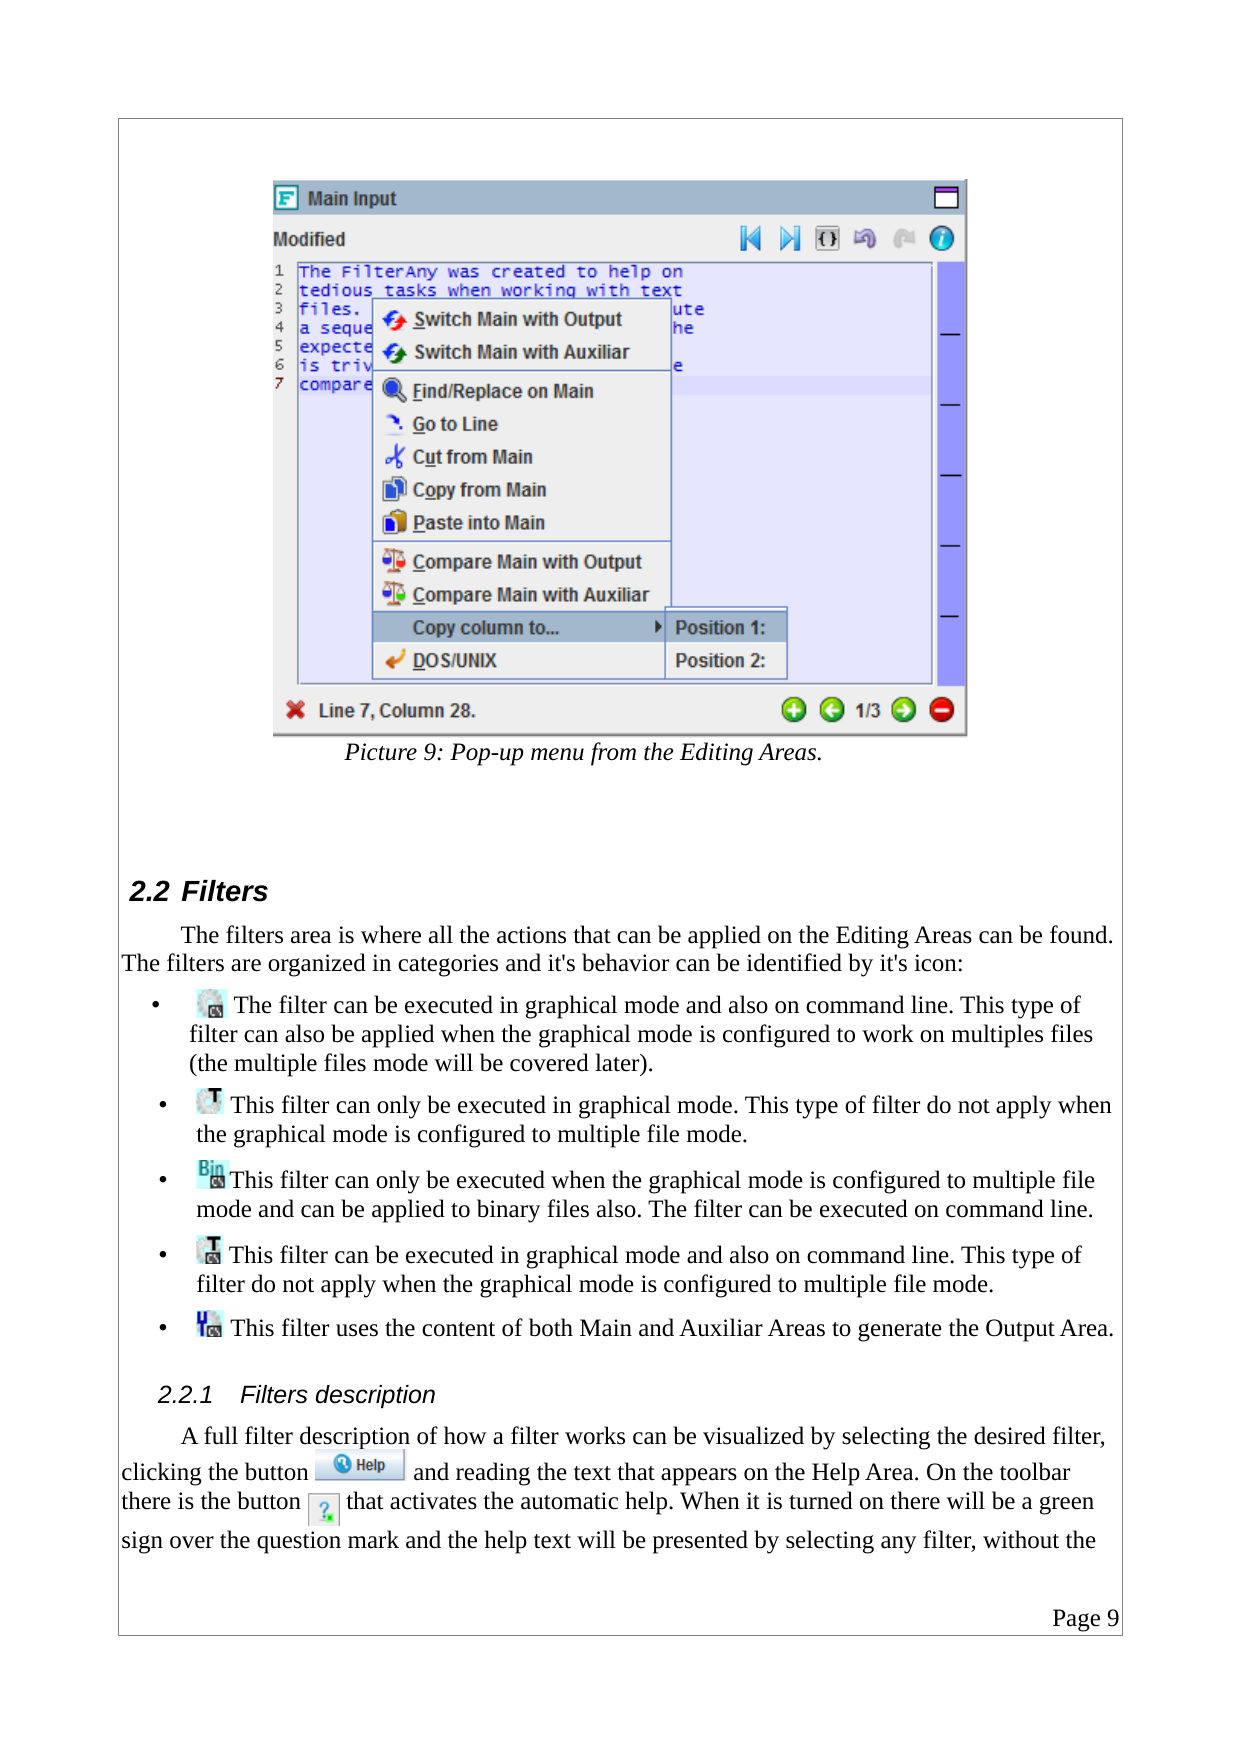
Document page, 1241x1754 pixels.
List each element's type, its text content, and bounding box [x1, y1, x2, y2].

list This filter can be executed in graphical mode and also on command line. This type of filter do not apply when the graphical mode is configured to multiple file mode. [159, 1235, 1119, 1298]
list This filter uses the content of both Main and Auxiliar Areas to generate the Output Area. [159, 1310, 1119, 1342]
subtitle Filters [121, 874, 1119, 907]
text The filters area is where all the actions that can be applied on the Editing Areas can be found. The filters are organized in categories and it's behavior can be identified by it's icon: [121, 920, 1119, 977]
list This filter can only be executed when the graphical mode is configured to multiple file mode and can be applied to binary files also. The filter can be executed on command line. [159, 1161, 1119, 1223]
list This filter can only be executed in graphical mode. This type of filter do not apply when the graphical mode is configured to multiple file mode. [159, 1089, 1119, 1148]
subtitle Filters description [151, 1380, 1119, 1408]
picture [273, 179, 968, 738]
text Picture 9: Pop-up menu from the Editing Areas. [344, 738, 896, 766]
text A full filter description of how a filter works can be visualized by selecting the desired filter, clicking the button and reading the text that appears on the Help Area. On the toolbar there is the button that activates the automatic help. When it is turned on there will be a green sign over the question mark and the help text will be presented by selecting any filter, without the [121, 1421, 1119, 1554]
list The filter can be executed in graphical mode and also on command line. This type of filter can also be applied when the graphical mode is configured to work on multiples files (the multiple files mode will be covered later). [151, 990, 1119, 1076]
